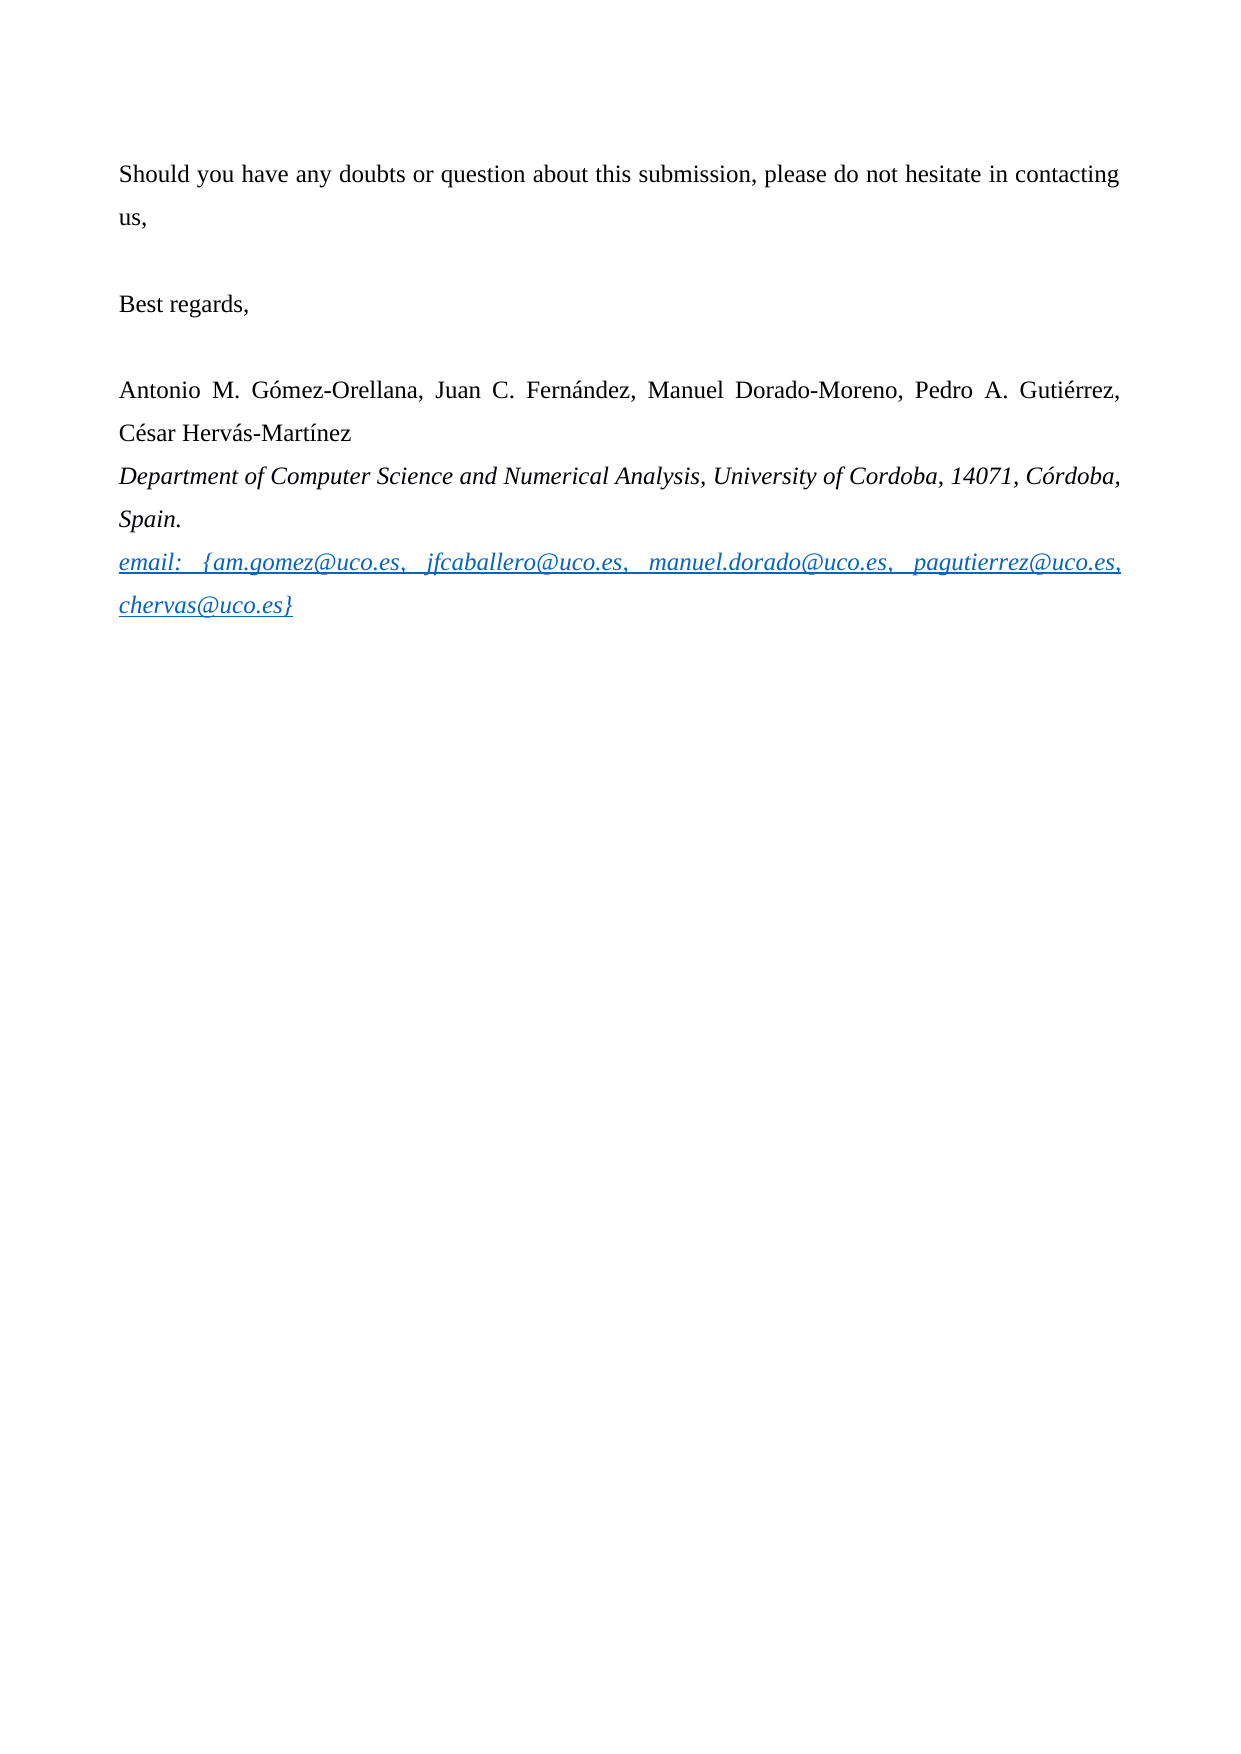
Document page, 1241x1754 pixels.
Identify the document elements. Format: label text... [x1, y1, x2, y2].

text chervas@uco.es} [119, 574, 1121, 619]
text Department of Computer Science and Numerical Analysis, University of Cordoba, 14071, Córdoba, Spain. [119, 461, 1121, 533]
text Should you have any doubts or question about this submission, please do not hesitate in contacting us, [119, 159, 1121, 231]
text email: {am.gomez@uco.es, jfcaballero@uco.es, manuel.dorado@uco.es, pagutierrez@uco.es, [119, 547, 1121, 572]
text Best regards, [119, 289, 1121, 317]
text Antonio M. Gómez-Orellana, Juan C. Fernández, Manuel Dorado-Moreno, Pedro A. Gutiérrez, César Hervás-Martínez [119, 375, 1121, 447]
